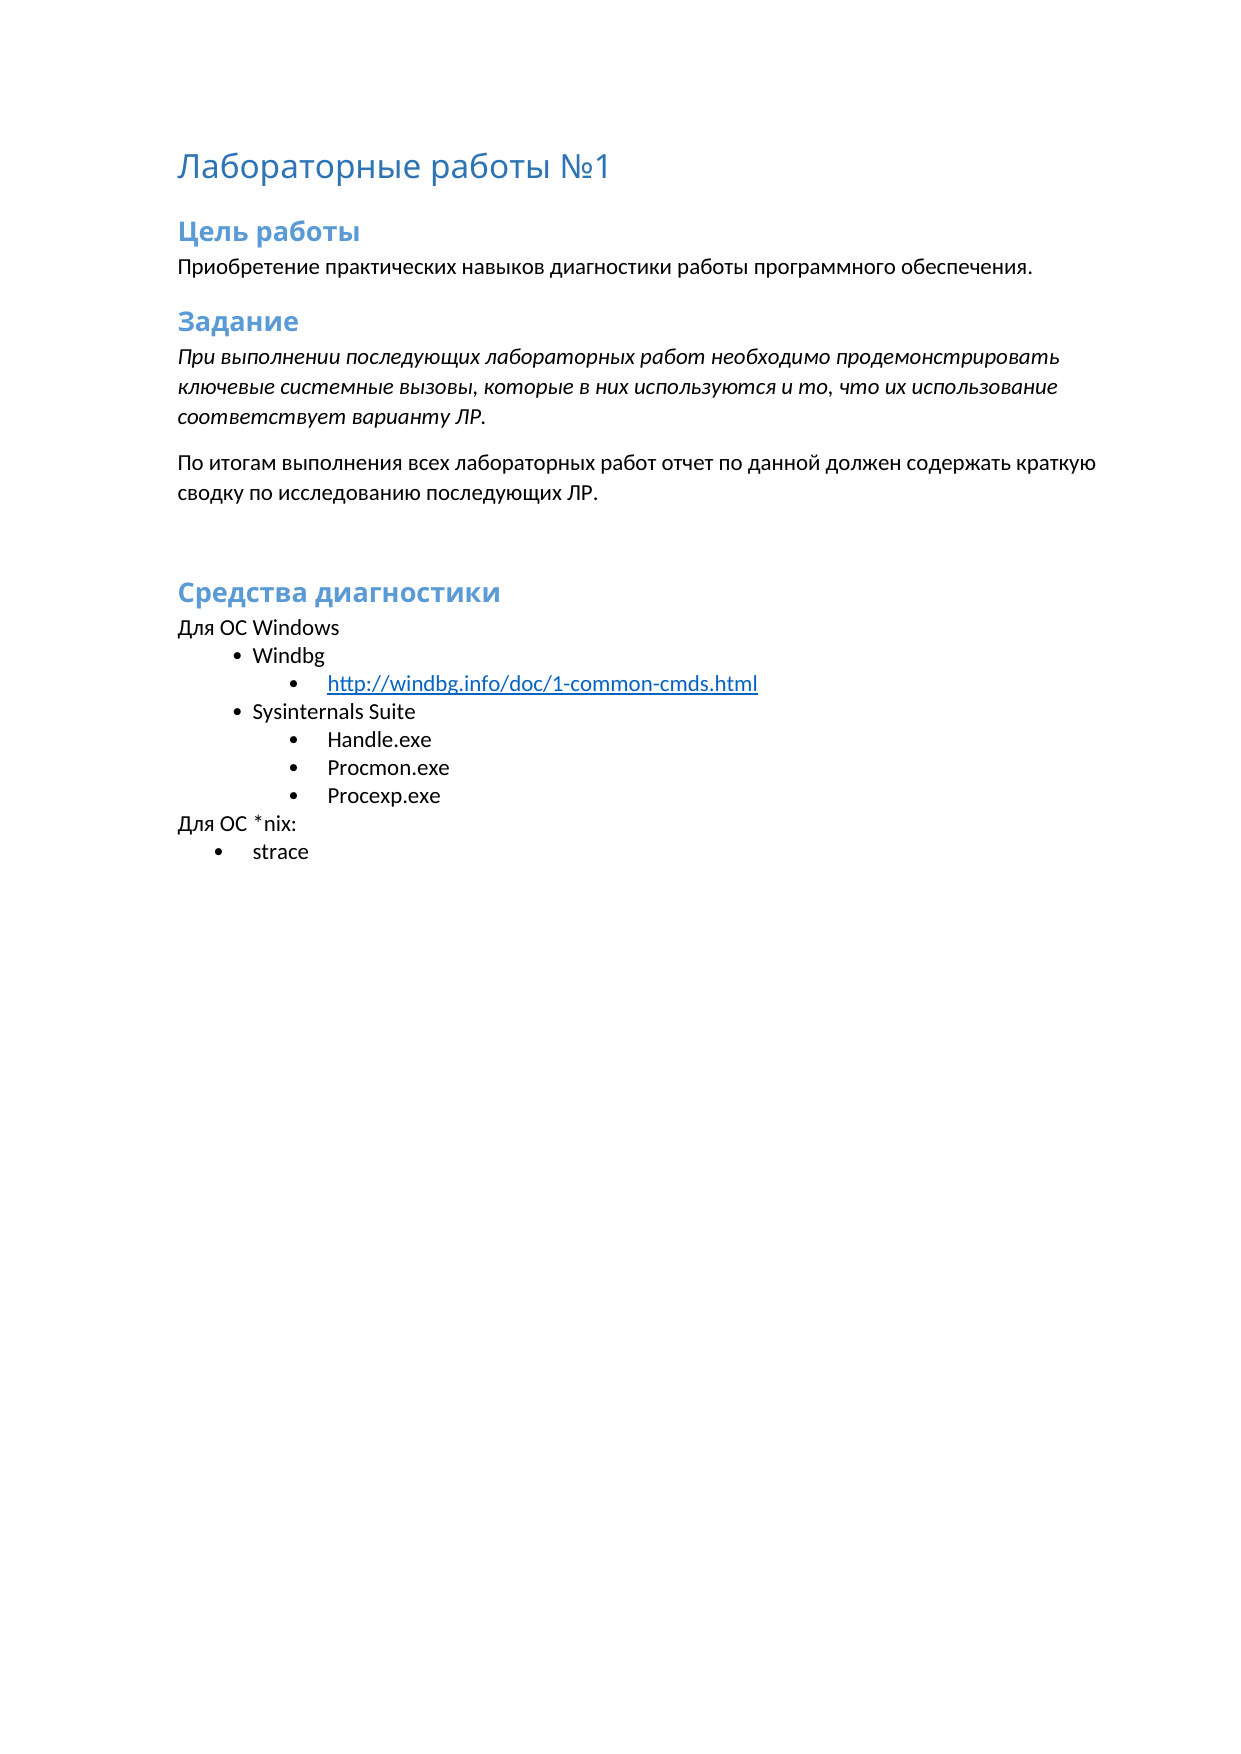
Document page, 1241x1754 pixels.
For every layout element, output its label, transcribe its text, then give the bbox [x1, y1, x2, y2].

list Procexp.exe [290, 781, 1152, 809]
list http://windbg.info/doc/1-common-cmds.html [290, 669, 1152, 697]
subtitle Задание [177, 303, 1152, 339]
subtitle Лабораторные работы №1 [177, 143, 1152, 188]
list Windbg [233, 641, 1152, 669]
list Handle.exe [290, 725, 1152, 753]
text Для ОС Windows [177, 613, 1152, 641]
list Sysinternals Suite [233, 697, 1152, 725]
text По итогам выполнения всех лабораторных работ отчет по данной должен содержать краткую сводку по исследованию последующих ЛР. [177, 448, 1152, 506]
subtitle Средства диагностики [177, 574, 1152, 611]
list strace [215, 837, 1152, 865]
text При выполнении последующих лабораторных работ необходимо продемонстрировать ключевые системные вызовы, которые в них используются и то, что их использование соответствует варианту ЛР. [177, 342, 1152, 430]
list Procmon.exe [290, 753, 1152, 781]
text Приобретение практических навыков диагностики работы программного обеспечения. [177, 252, 1152, 280]
subtitle Цель работы [177, 212, 1152, 249]
text Для ОС *nix: [177, 809, 1152, 837]
